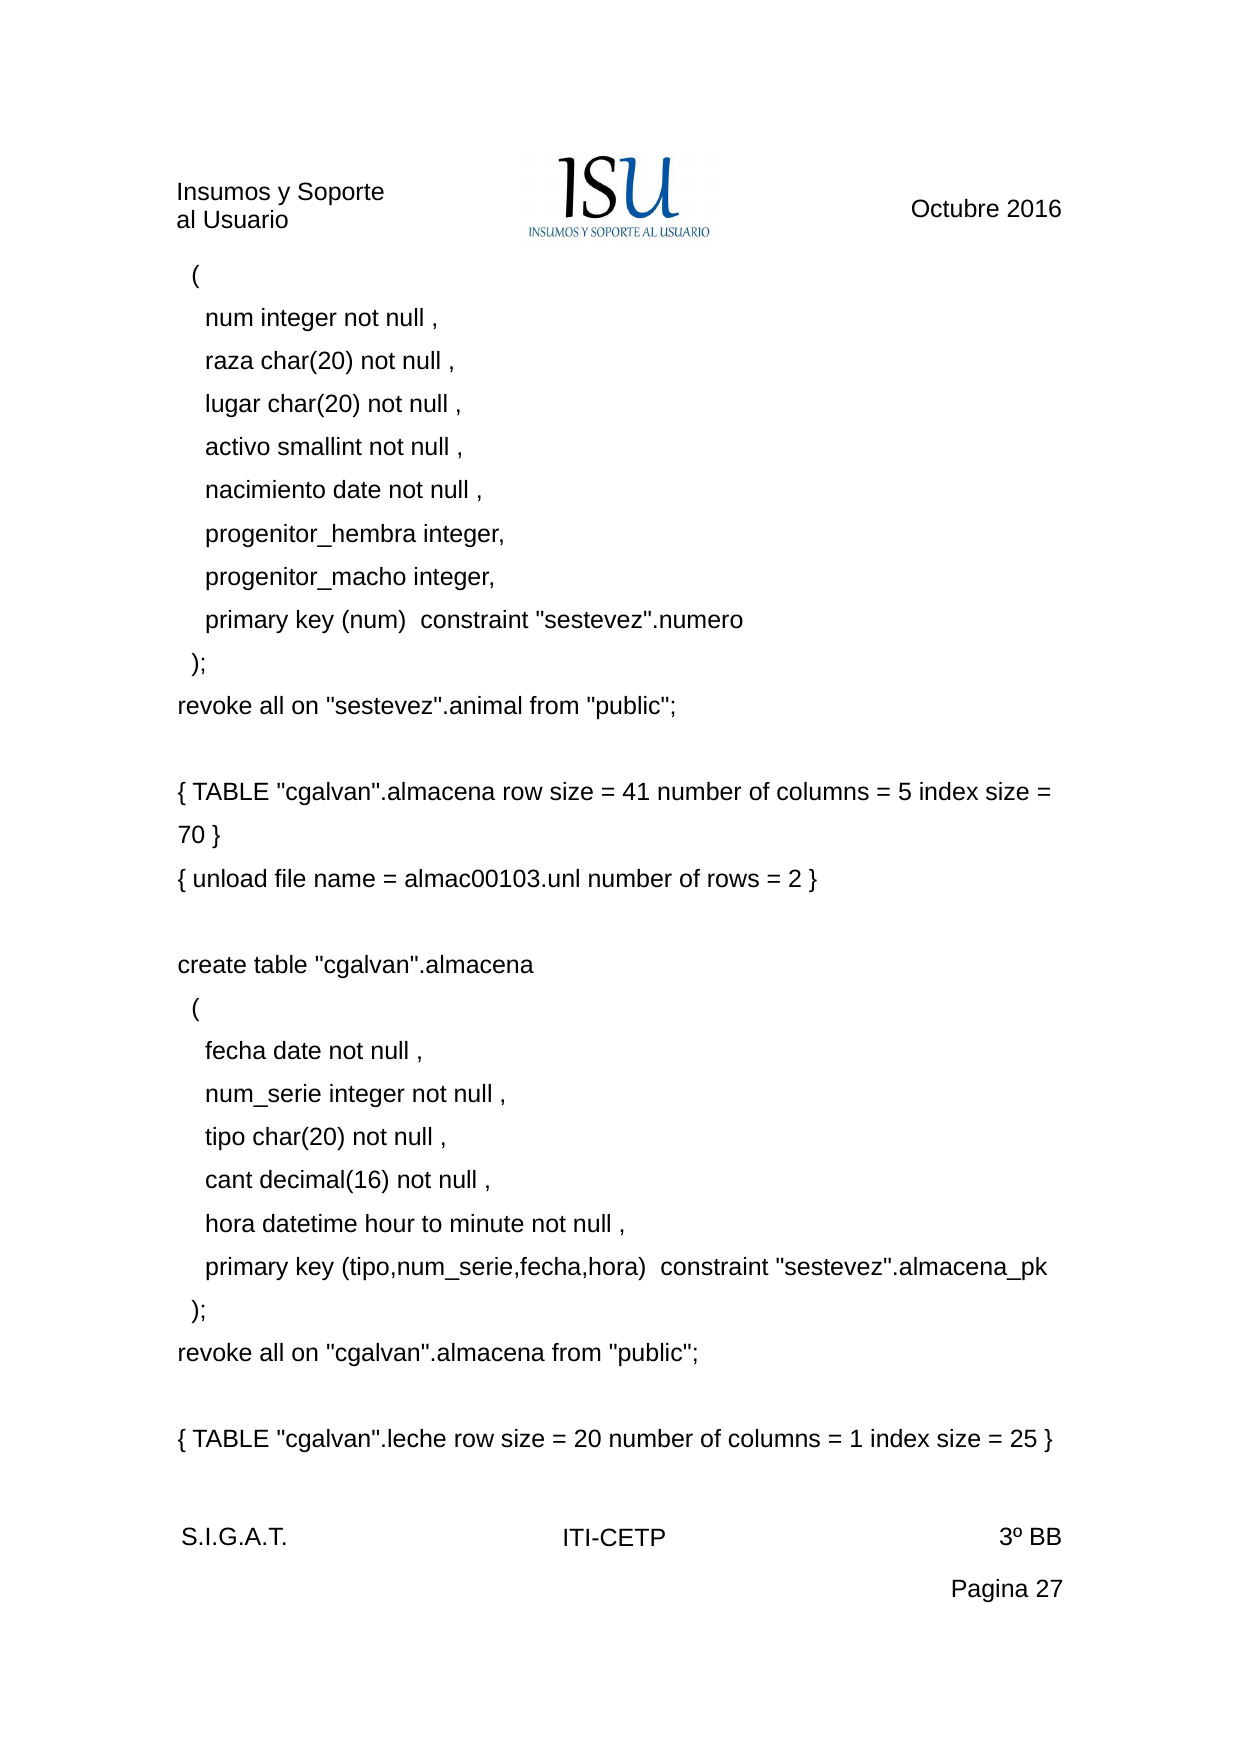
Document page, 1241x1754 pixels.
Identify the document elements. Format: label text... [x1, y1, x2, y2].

text raza char(20) not null , [177, 346, 1063, 375]
text revoke all on "cgalvan".almacena from "public"; [177, 1338, 1063, 1367]
text { TABLE "cgalvan".leche row size = 20 number of columns = 1 index size = 25 } [177, 1424, 1063, 1453]
text lugar char(20) not null , [177, 389, 1063, 418]
text num integer not null , [177, 303, 1063, 332]
text ( [177, 260, 1063, 288]
text activo smallint not null , [177, 432, 1063, 461]
text ( [177, 993, 1063, 1022]
text nacimiento date not null , [177, 475, 1063, 504]
text num_serie integer not null , [177, 1079, 1063, 1108]
text progenitor_macho integer, [177, 562, 1063, 590]
text create table "cgalvan".almacena [177, 950, 1063, 978]
text fecha date not null , [177, 1036, 1063, 1065]
text tipo char(20) not null , [177, 1122, 1063, 1151]
text progenitor_hembra integer, [177, 518, 1063, 547]
picture [517, 138, 723, 252]
text revoke all on "sestevez".animal from "public"; [177, 691, 1063, 720]
text hora datetime hour to minute not null , [177, 1208, 1063, 1237]
text { unload file name = almac00103.unl number of rows = 2 } [177, 863, 1063, 892]
text primary key (num) constraint "sestevez".numero [177, 605, 1063, 633]
text ); [177, 648, 1063, 677]
text cant decimal(16) not null , [177, 1165, 1063, 1194]
text primary key (tipo,num_serie,fecha,hora) constraint "sestevez".almacena_pk [177, 1252, 1063, 1280]
text { TABLE "cgalvan".almacena row size = 41 number of columns = 5 index size = 70 } [177, 777, 1063, 849]
text ); [177, 1295, 1063, 1323]
